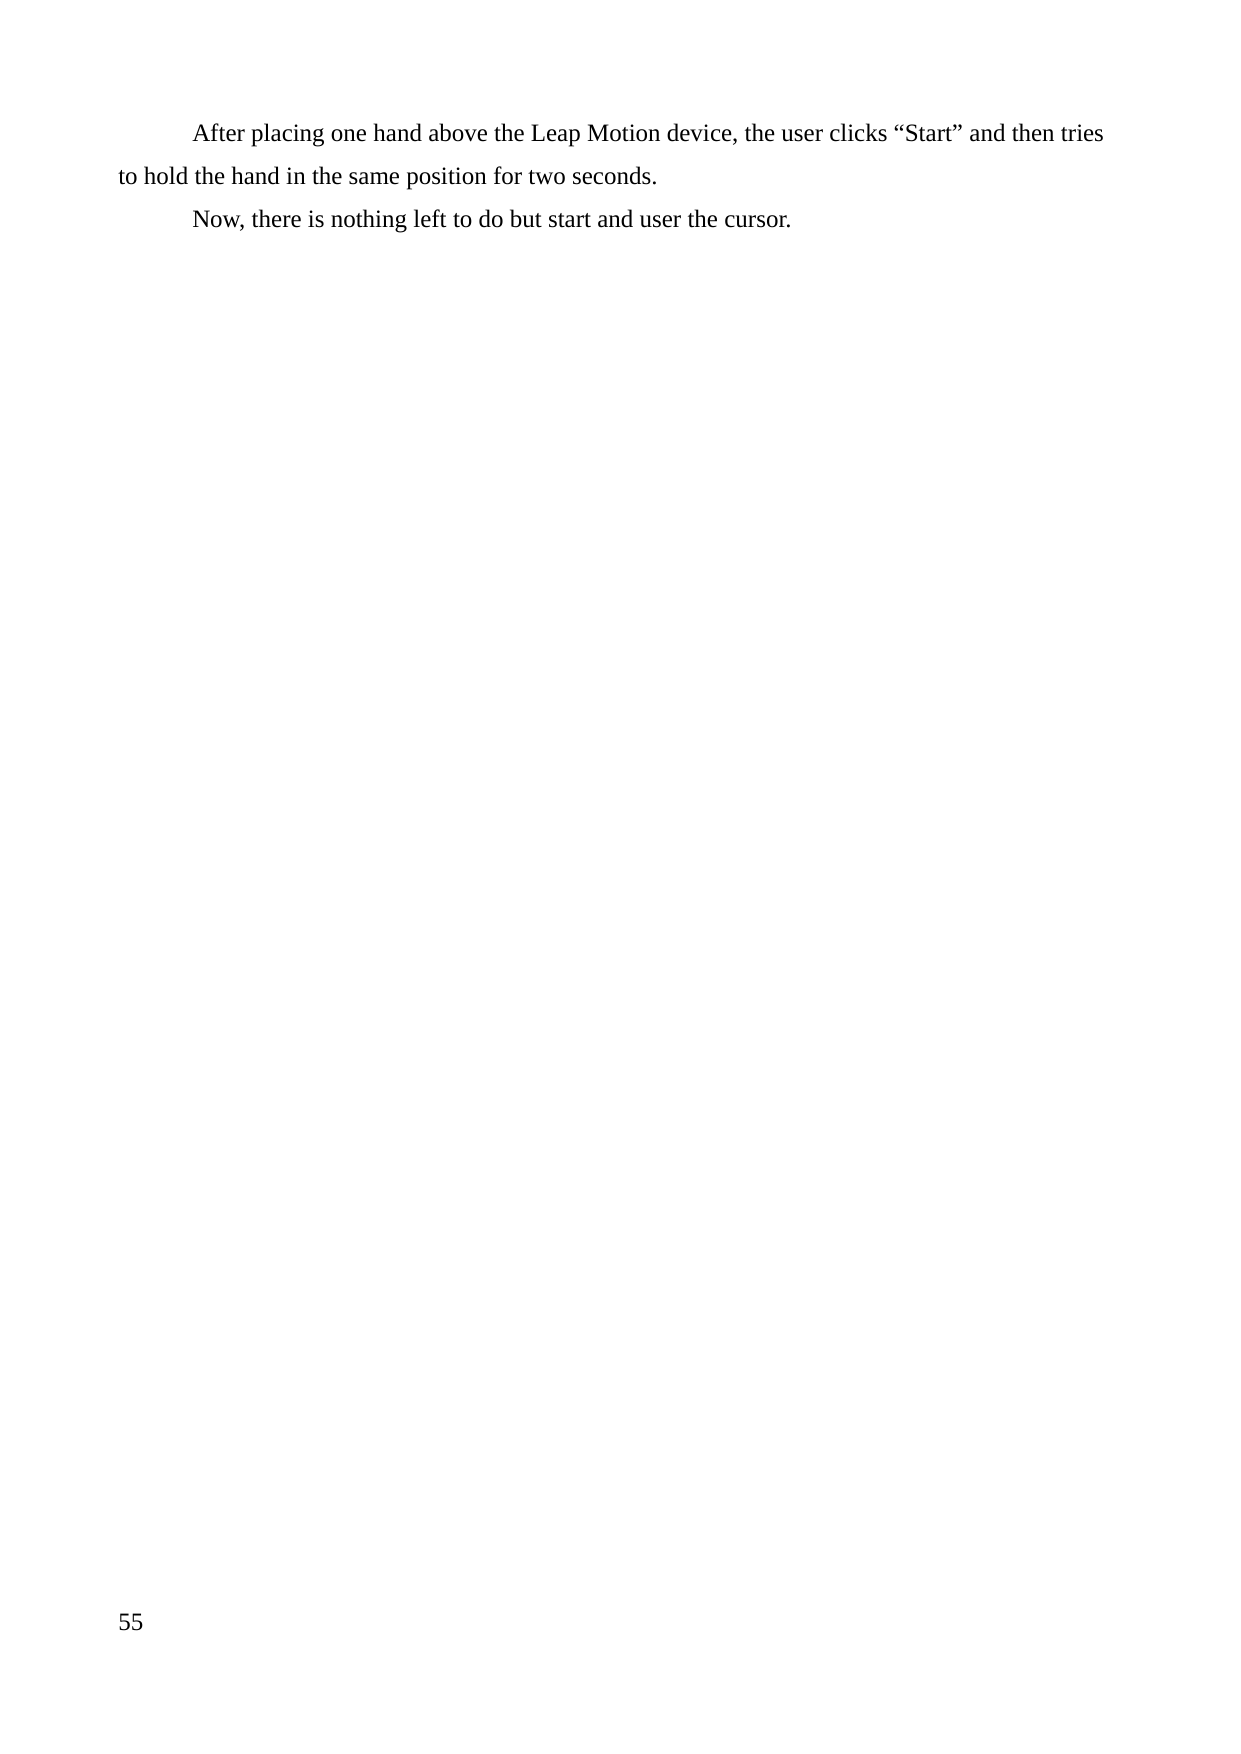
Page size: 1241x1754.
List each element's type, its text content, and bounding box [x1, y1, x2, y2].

text Now, there is nothing left to do but start and user the cursor. [118, 204, 1122, 233]
text After placing one hand above the Leap Motion device, the user clicks “Start” and then tries to hold the hand in the same position for two seconds. [118, 118, 1122, 190]
